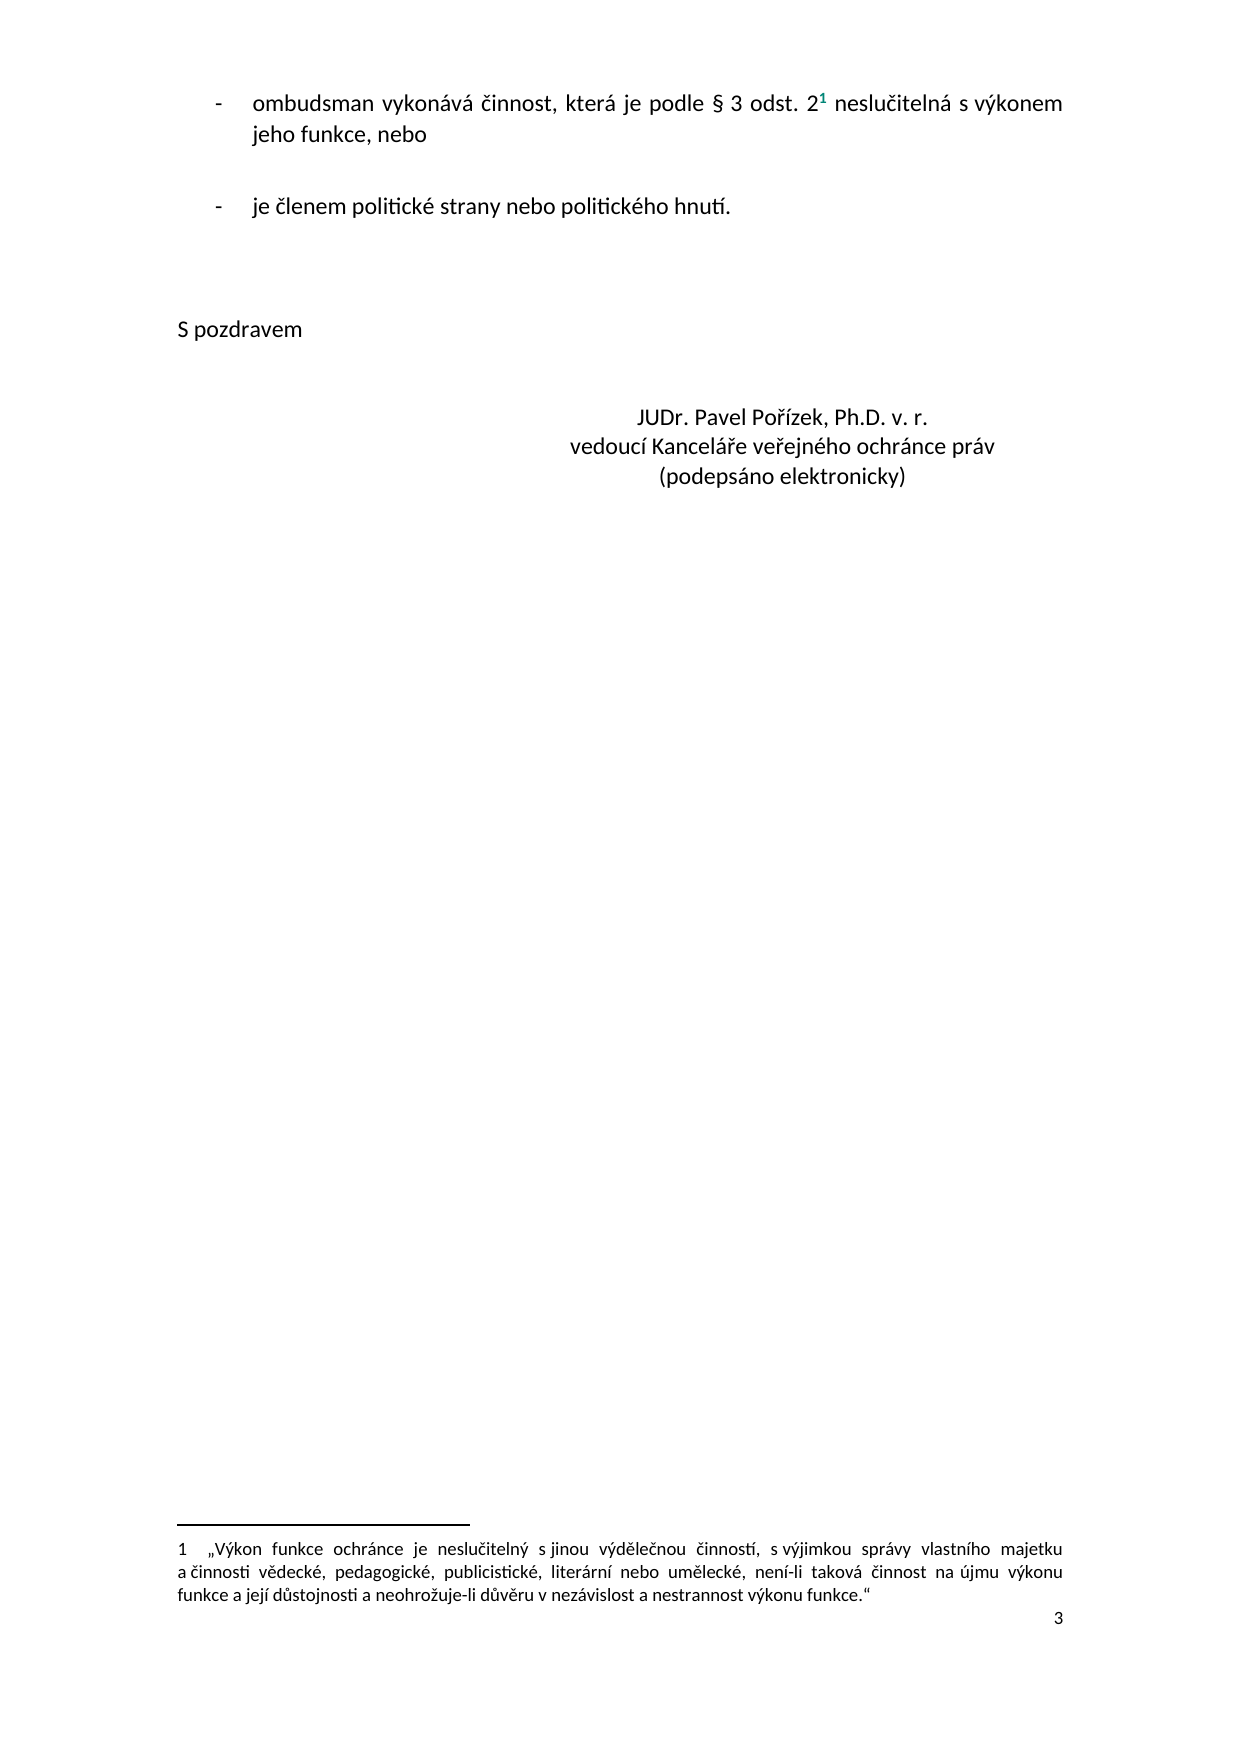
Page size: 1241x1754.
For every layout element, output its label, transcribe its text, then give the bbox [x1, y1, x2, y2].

list ombudsman vykonává činnost, která je podle § 3 odst. 2 neslučitelná s výkonem jeho funkce, nebo [215, 88, 1063, 148]
text JUDr. Pavel Pořízek, Ph.D. v. r. [502, 402, 1063, 431]
list „Výkon funkce ochránce je neslučitelný s jinou výdělečnou činností, s výjimkou správy vlastního majetku a činnosti vědecké, pedagogické, publicistické, literární nebo umělecké, není-li taková činnost na újmu výkonu funkce a její důstojnosti a neohrožuje-li důvěru v nezávislost a nestrannost výkonu funkce.“ [177, 1537, 1063, 1606]
text vedoucí Kanceláře veřejného ochránce práv [502, 431, 1063, 461]
text S pozdravem [177, 314, 1063, 344]
text (podepsáno elektronicky) [502, 461, 1063, 490]
list je členem politické strany nebo politického hnutí. [215, 191, 1063, 220]
